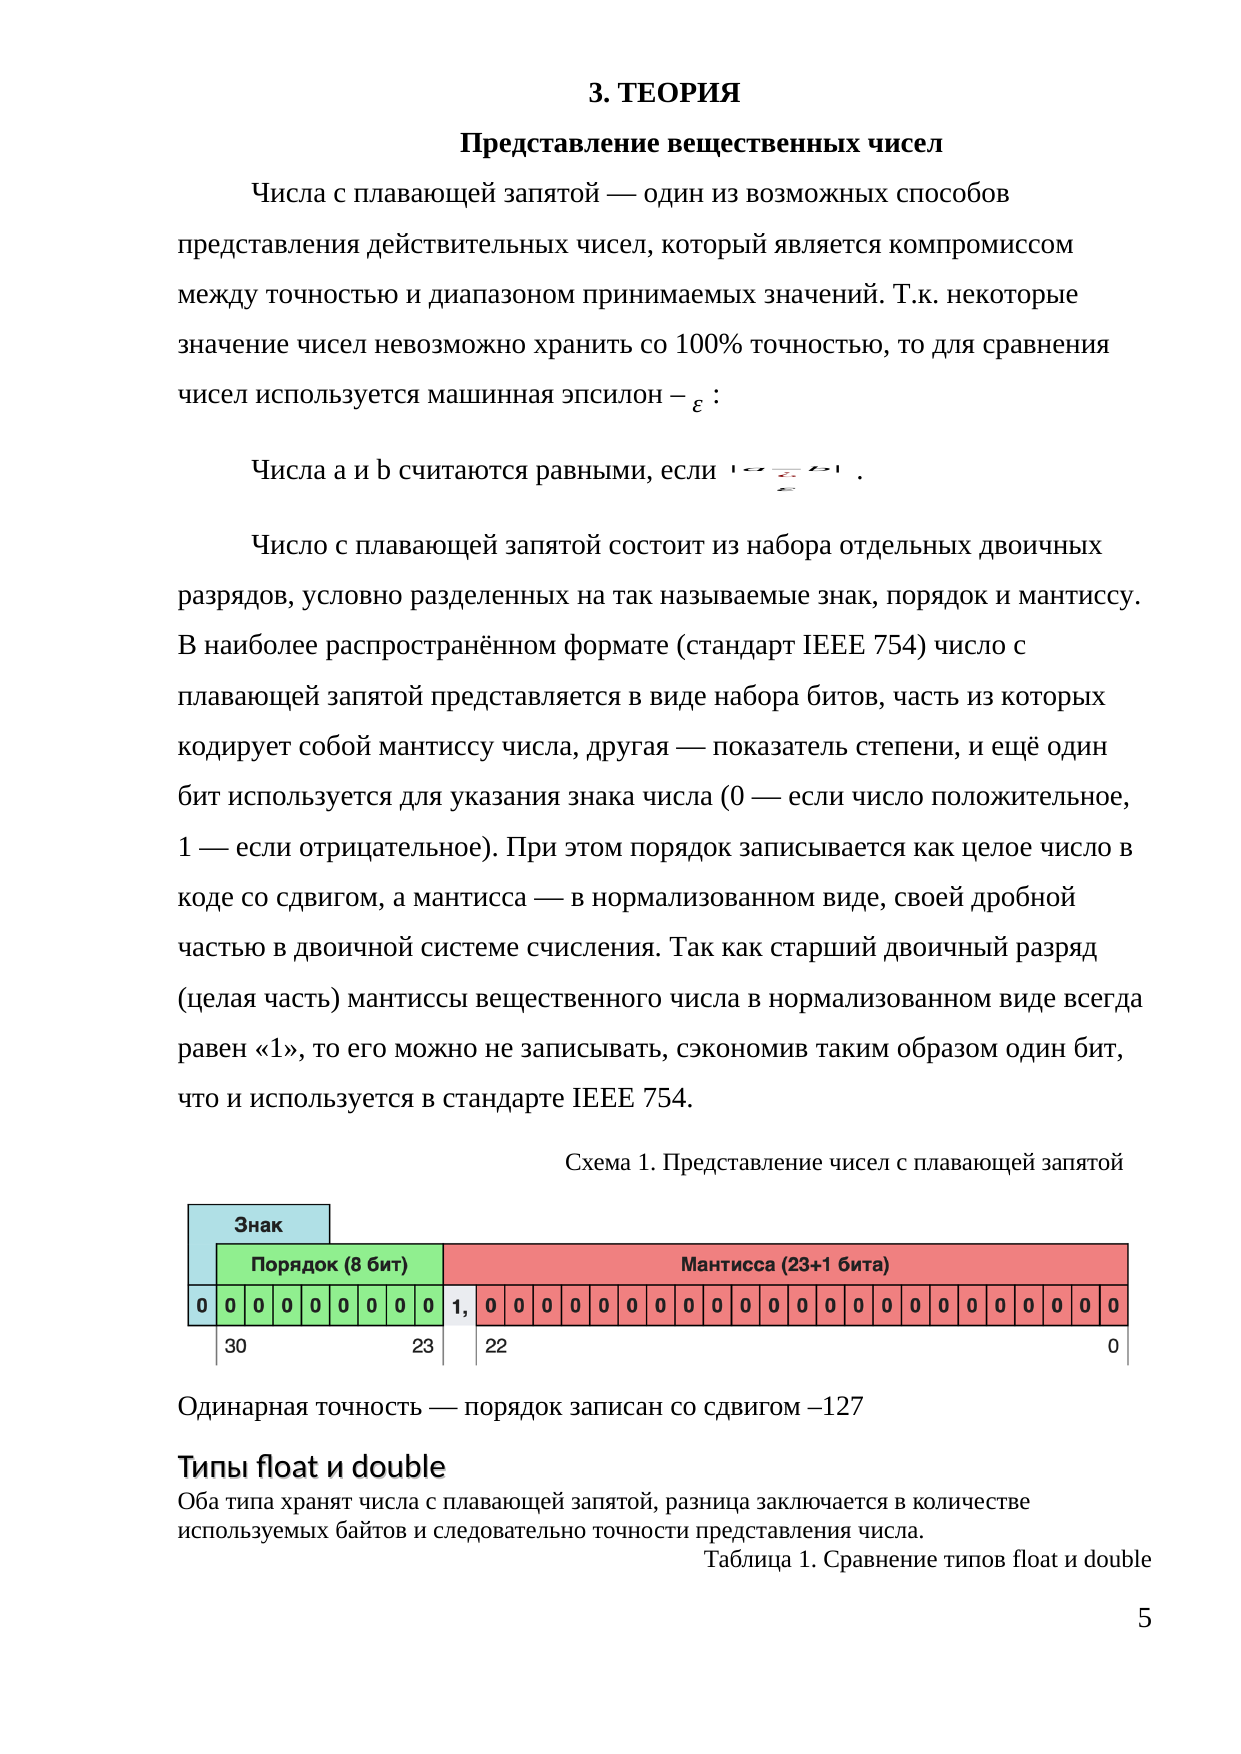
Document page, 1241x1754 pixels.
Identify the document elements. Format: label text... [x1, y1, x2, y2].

text Cхема 1. Представление чисел с плавающей запятой [177, 1147, 1152, 1176]
text Оба типа хранят числа с плавающей запятой, разница заключается в количестве используемых байтов и следовательно точности представления числа. [177, 1486, 1152, 1544]
text Числа a и b считаются равными, если . [177, 452, 1152, 493]
text Таблица 1. Сравнение типов float и double [177, 1544, 1152, 1572]
text Число с плавающей запятой состоит из набора отдельных двоичных разрядов, условно разделенных на так называемые знак, порядок и мантиссу. В наиболее распространённом формате (стандарт IEEE 754) число с плавающей запятой представляется в виде набора битов, часть из которых кодирует собой мантиссу числа, другая — показатель степени, и ещё один бит используется для указания знака числа (0 — если число положительное, 1 — если отрицательное). При этом порядок записывается как целое число в коде со сдвигом, а мантисса — в нормализованном виде, своей дробной частью в двоичной системе счисления. Так как старший двоичный разряд (целая часть) мантиссы вещественного числа в нормализованном виде всегда равен «1», то его можно не записывать, сэкономив таким образом один бит, что и используется в стандарте IEEE 754. [177, 527, 1152, 1114]
text Одинарная точность — порядок записан со сдвигом –127 [177, 1195, 1152, 1422]
subtitle Представление вещественных чисел [177, 125, 1152, 159]
subtitle 3. Теория [177, 75, 1152, 108]
subtitle Типы float и double [177, 1445, 1152, 1486]
text Числа с плавающей запятой — один из возможных способов представления действительных чисел, который является компромиссом между точностью и диапазоном принимаемых значений. Т.к. некоторые значение чисел невозможно хранить со 100% точностью, то для сравнения чисел используется машинная эпсилон ­– : [177, 175, 1152, 418]
